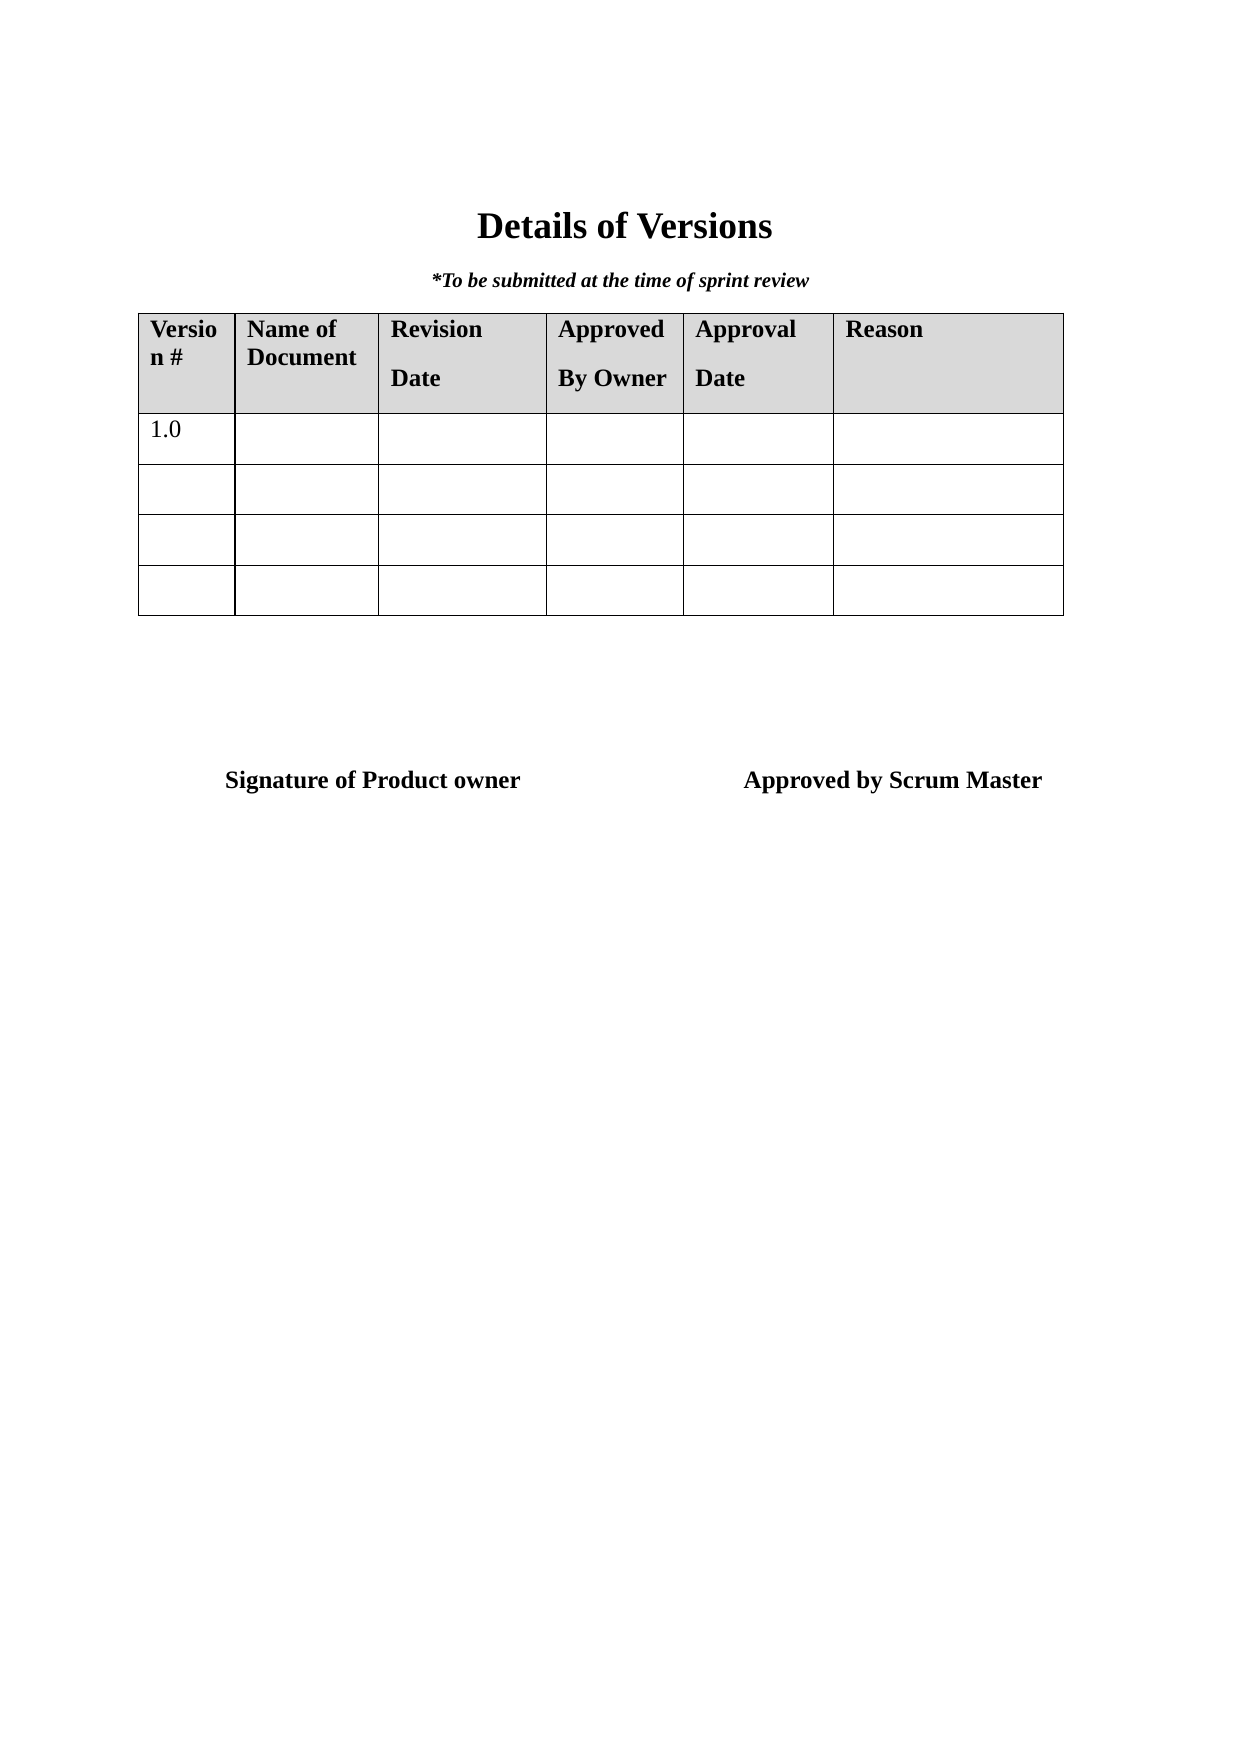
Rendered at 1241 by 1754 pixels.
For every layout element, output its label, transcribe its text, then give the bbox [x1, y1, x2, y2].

table_cell [547, 515, 683, 565]
table_cell [834, 515, 1063, 565]
table_cell [684, 515, 833, 565]
table_cell [236, 515, 378, 565]
table_cell [379, 465, 546, 514]
table_cell [379, 414, 546, 463]
table_cell [379, 515, 546, 565]
table_cell 1.0 [139, 414, 234, 463]
table_cell [834, 465, 1063, 514]
table_header Reason [834, 314, 1063, 413]
table_cell [834, 414, 1063, 463]
table_cell [547, 566, 683, 615]
table_header Name of Document [236, 314, 378, 413]
table_cell [236, 465, 378, 514]
table_cell [139, 515, 234, 565]
table_header Approved By Owner [547, 314, 683, 413]
table_cell [547, 465, 683, 514]
table_cell [684, 465, 833, 514]
text *To be submitted at the time of sprint review [150, 268, 1090, 292]
table_cell [236, 566, 378, 615]
table_cell [379, 566, 546, 615]
table_cell [139, 465, 234, 514]
table_cell [547, 414, 683, 463]
table_cell [834, 566, 1063, 615]
text Details of Versions [150, 204, 1090, 247]
text Signature of Product owner Approved by Scrum Master [225, 765, 1090, 794]
table_cell [139, 566, 234, 615]
table_header Approval Date [684, 314, 833, 413]
table_cell [684, 566, 833, 615]
table_cell [684, 414, 833, 463]
table_header Version # [139, 314, 234, 413]
table_header Revision Date [379, 314, 546, 413]
table_cell [236, 414, 378, 463]
